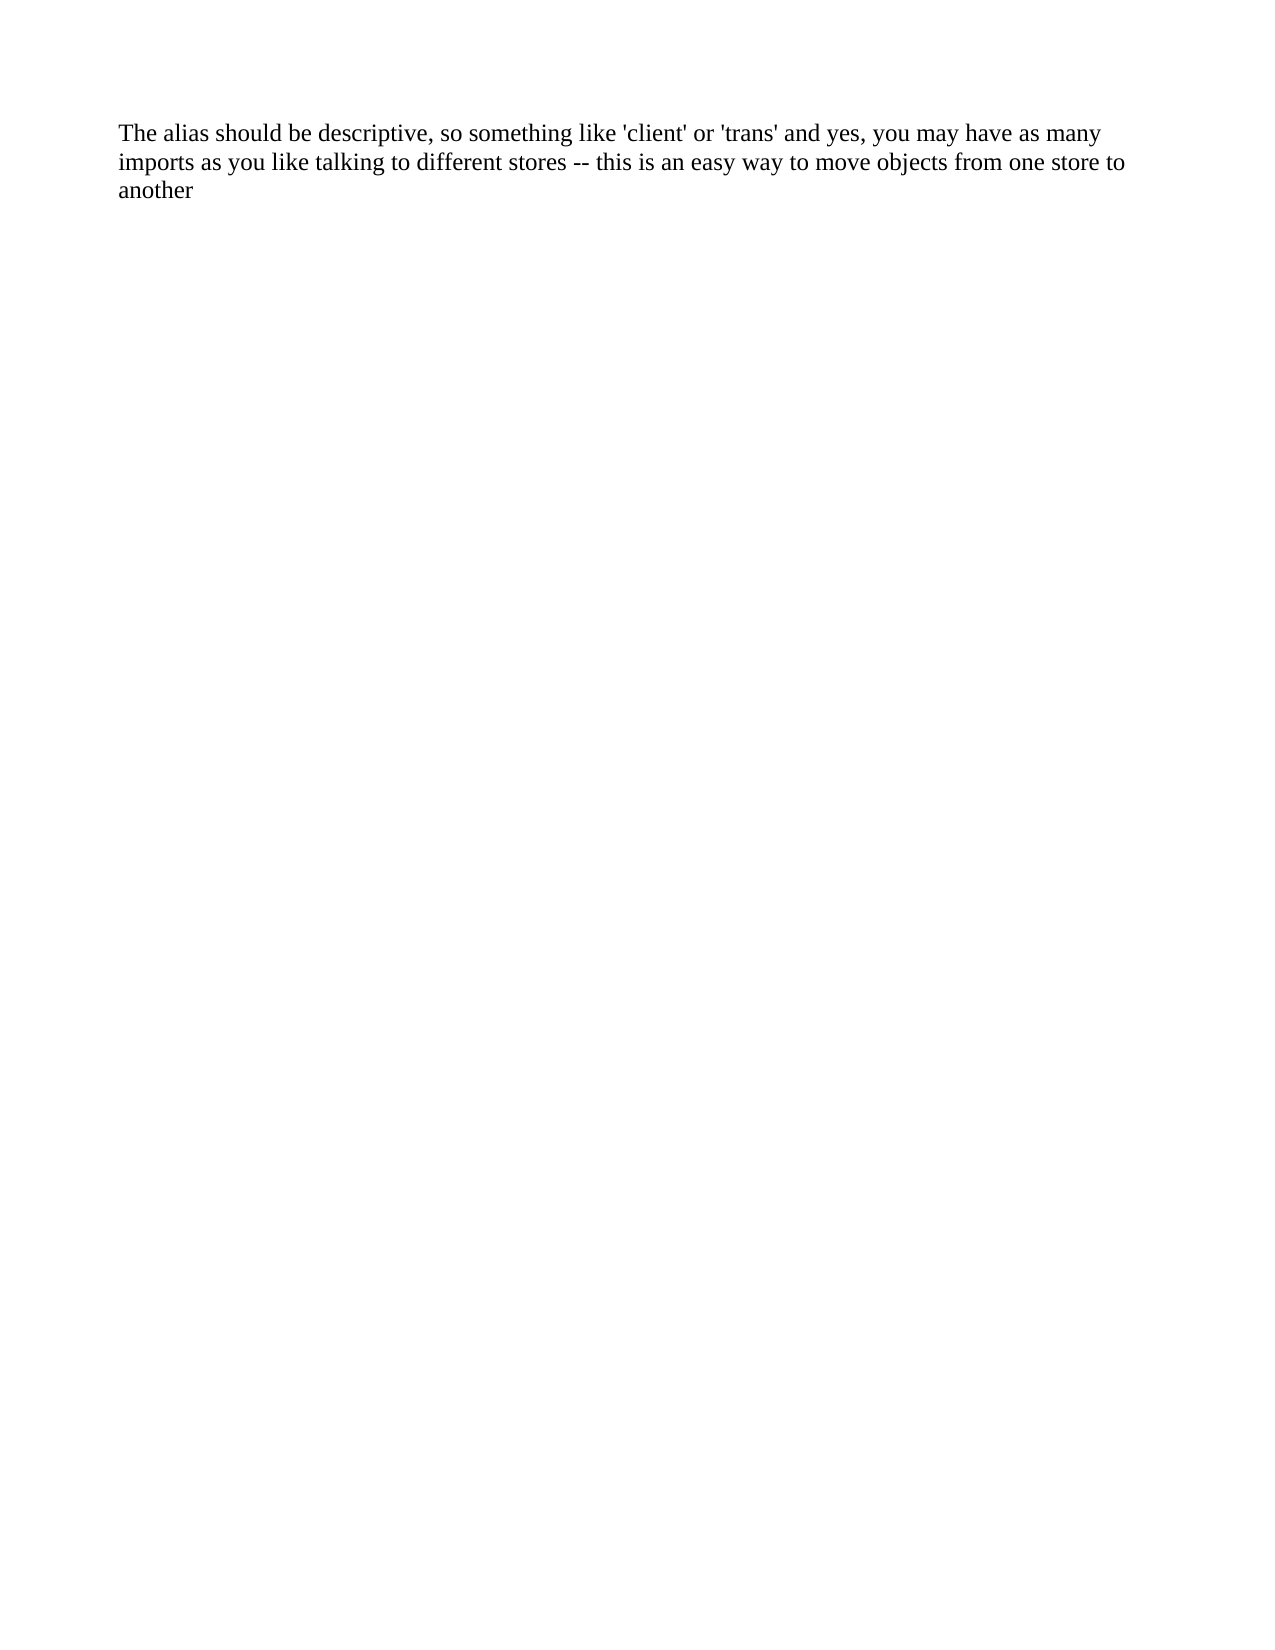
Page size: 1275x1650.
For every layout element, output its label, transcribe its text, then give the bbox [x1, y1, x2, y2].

text imports as you like talking to different stores -- this is an easy way to move objects from one store to another [118, 147, 1157, 204]
text The alias should be descriptive, so something like 'client' or 'trans' and yes, you may have as many [118, 118, 1157, 147]
